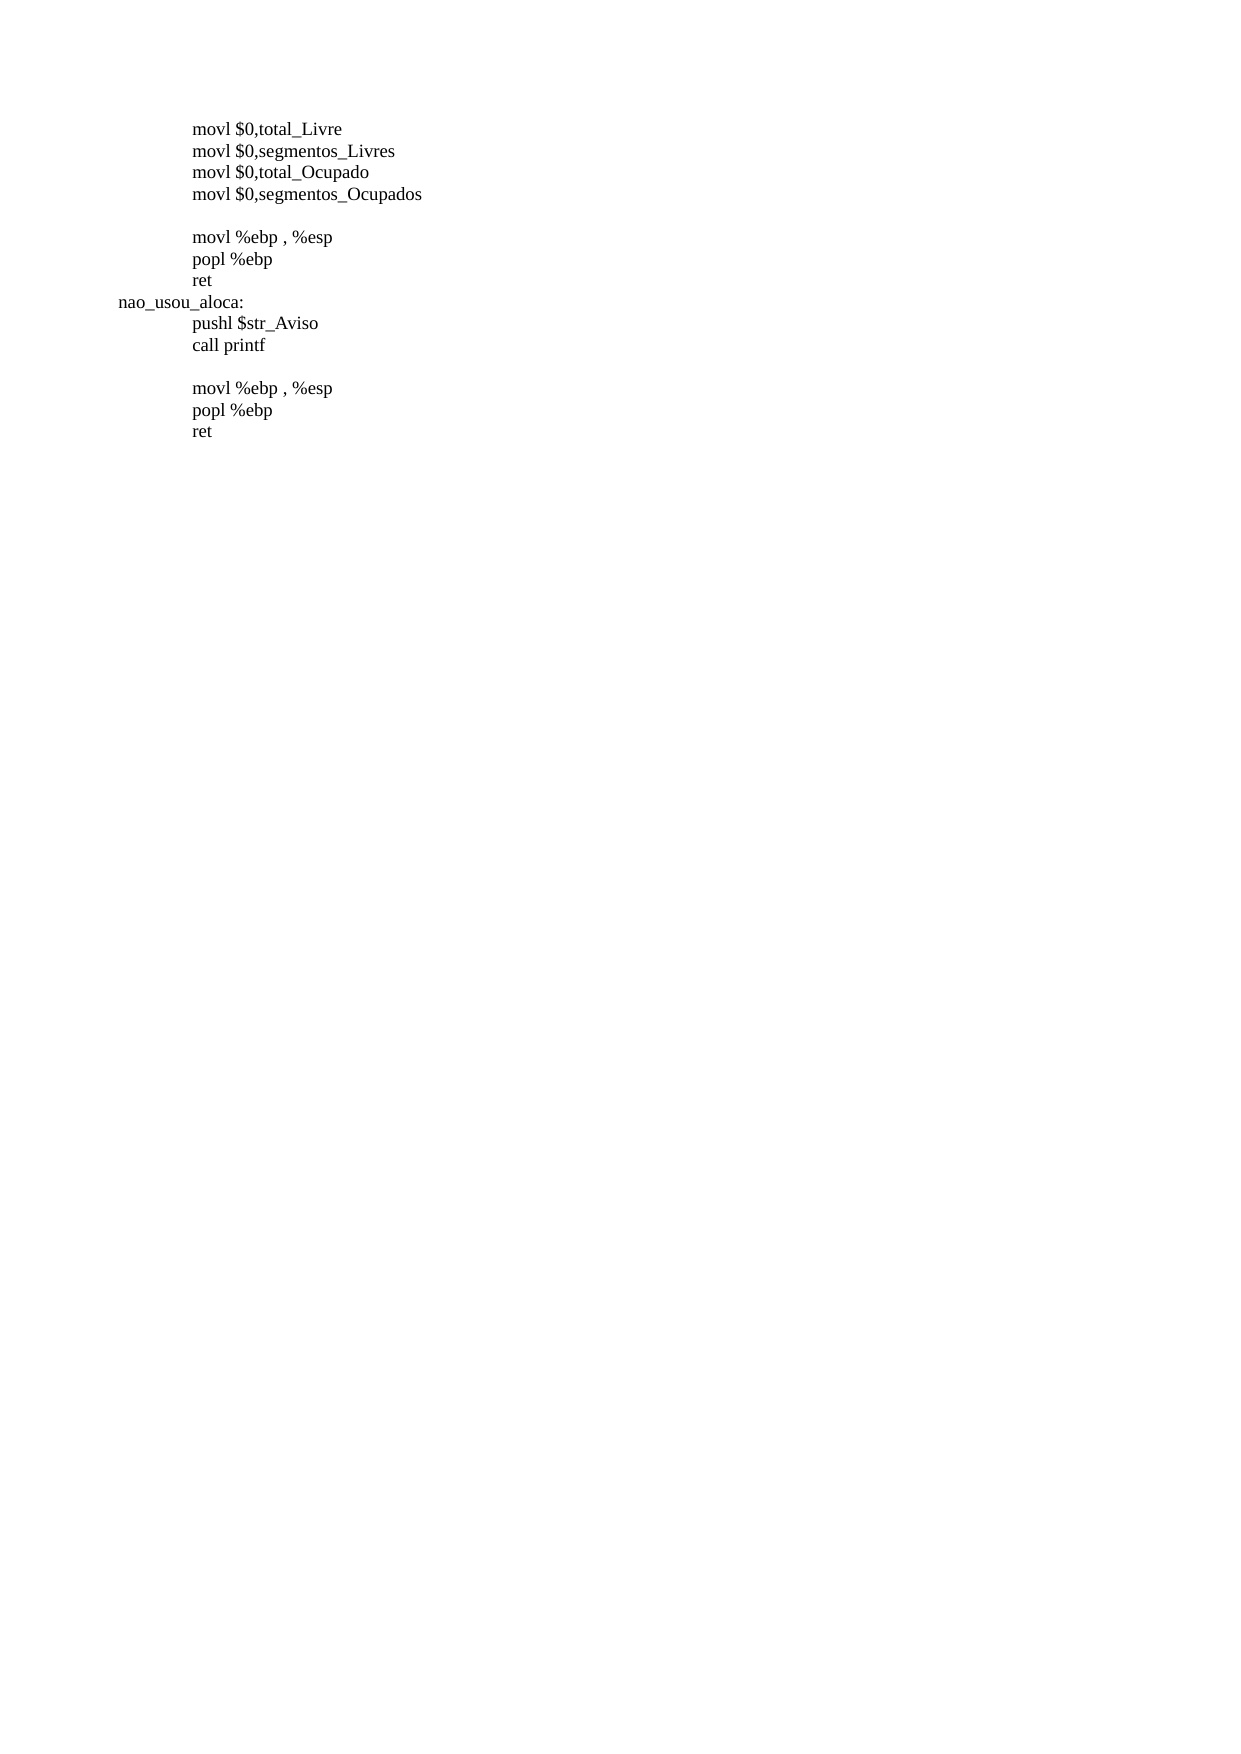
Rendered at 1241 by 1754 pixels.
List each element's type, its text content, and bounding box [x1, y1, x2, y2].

text popl %ebp [118, 398, 1122, 420]
text movl $0,total_Livre [118, 118, 1122, 140]
text movl $0,segmentos_Livres [118, 140, 1122, 161]
text movl $0,segmentos_Ocupados [118, 183, 1122, 204]
text nao_usou_aloca: [118, 291, 1122, 312]
text ret [118, 420, 1122, 442]
text pushl $str_Aviso [118, 312, 1122, 334]
text movl $0,total_Ocupado [118, 161, 1122, 183]
text movl %ebp , %esp [118, 226, 1122, 247]
text call printf [118, 334, 1122, 355]
text popl %ebp [118, 247, 1122, 269]
text ret [118, 269, 1122, 291]
text movl %ebp , %esp [118, 377, 1122, 398]
